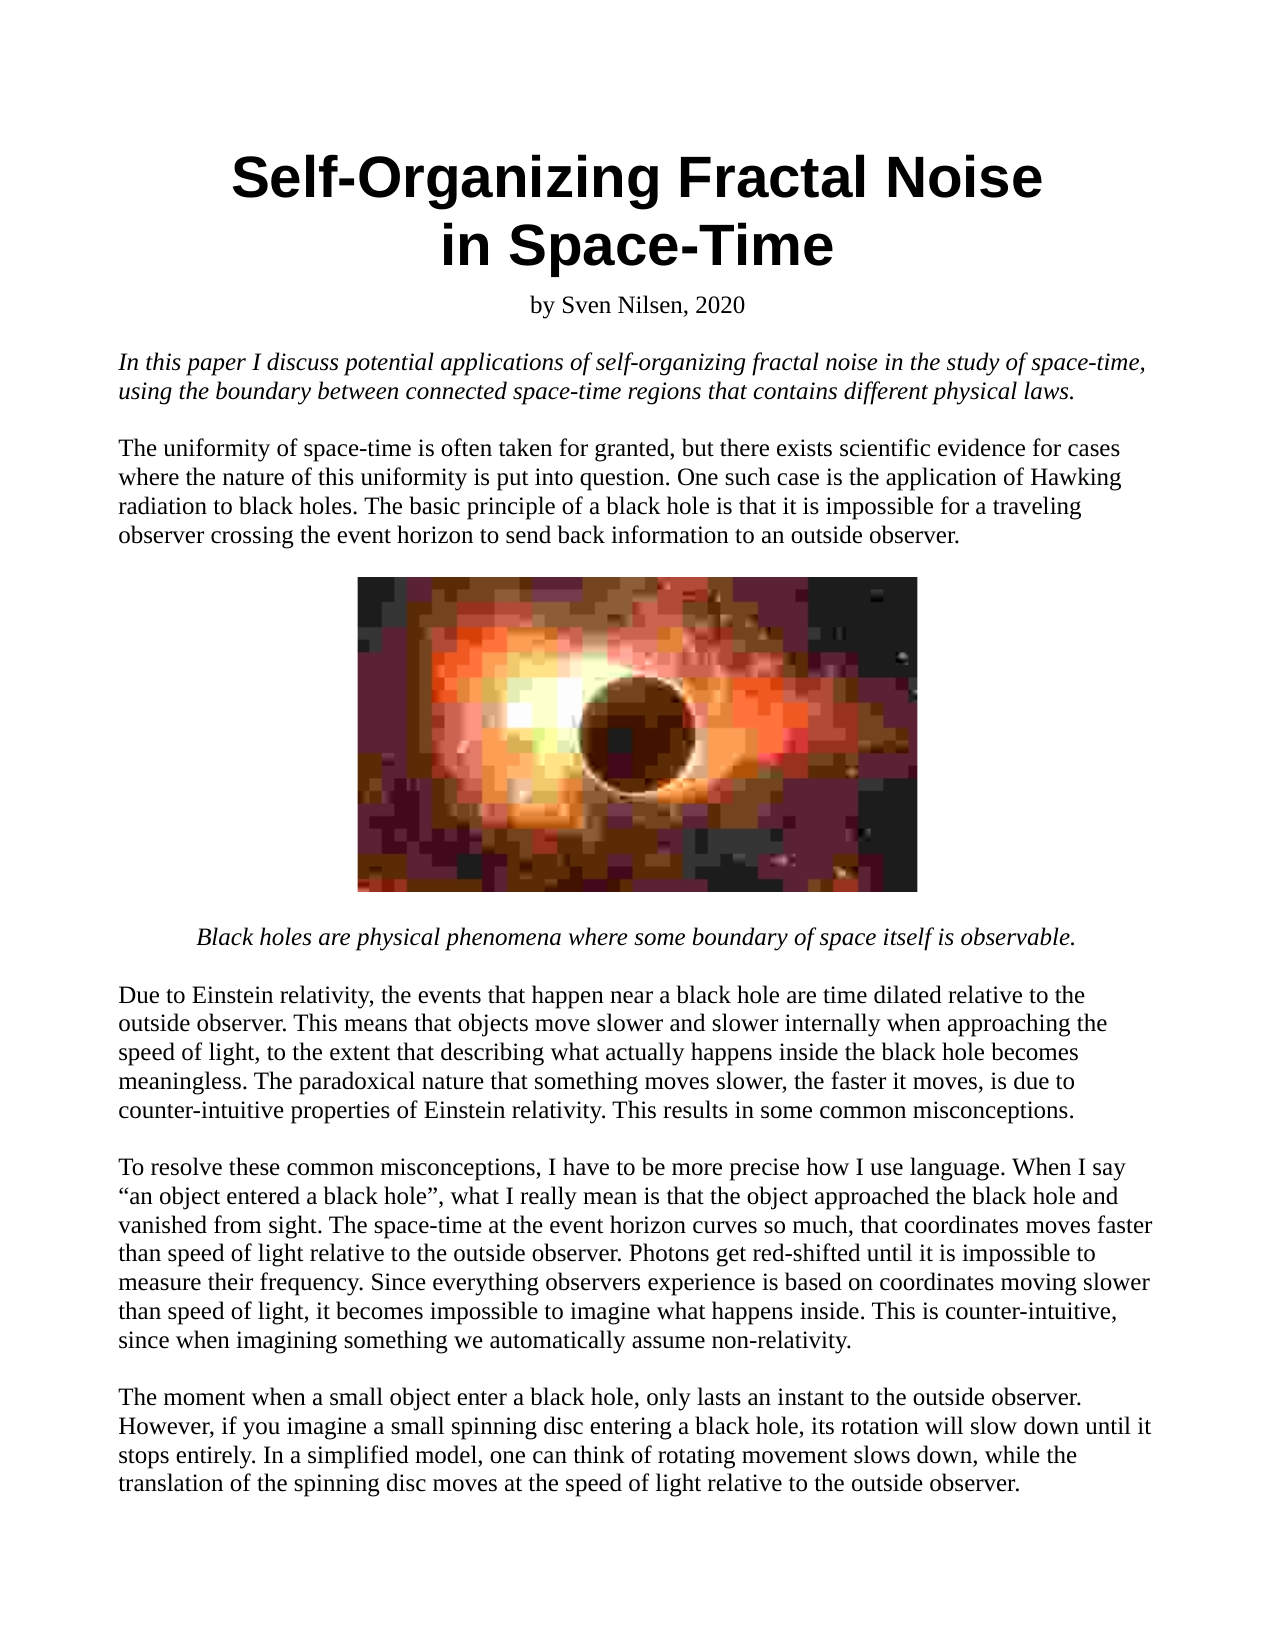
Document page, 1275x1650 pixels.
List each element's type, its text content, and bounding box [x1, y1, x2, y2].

text The uniformity of space-time is often taken for granted, but there exists scientific evidence for cases where the nature of this uniformity is put into question. One such case is the application of Hawking radiation to black holes. The basic principle of a black hole is that it is impossible for a traveling observer crossing the event horizon to send back information to an outside observer. [118, 433, 1157, 548]
picture [357, 577, 918, 892]
text To resolve these common misconceptions, I have to be more precise how I use language. When I say “an object entered a black hole”, what I really mean is that the object approached the black hole and vanished from sight. The space-time at the event horizon curves so much, that coordinates moves faster than speed of light relative to the outside observer. Photons get red-shifted until it is impossible to measure their frequency. Since everything observers experience is based on coordinates moving slower than speed of light, it becomes impossible to imagine what happens inside. This is counter-intuitive, since when imagining something we automatically assume non-relativity. [118, 1152, 1157, 1353]
text The moment when a small object enter a black hole, only lasts an instant to the outside observer. However, if you imagine a small spinning disc entering a black hole, its rotation will slow down until it stops entirely. In a simplified model, one can think of rotating movement slows down, while the translation of the spinning disc moves at the speed of light relative to the outside observer. [118, 1382, 1157, 1497]
text Due to Einstein relativity, the events that happen near a black hole are time dilated relative to the outside observer. This means that objects move slower and slower internally when approaching the speed of light, to the extent that describing what actually happens inside the black hole becomes meaningless. The paradoxical nature that something moves slower, the faster it moves, is due to counter-intuitive properties of Einstein relativity. This results in some common misconceptions. [118, 980, 1157, 1123]
title Self-Organizing Fractal Noise in Space-Time [118, 143, 1157, 277]
text Black holes are physical phenomena where some boundary of space itself is observable. [118, 922, 1157, 951]
text by Sven Nilsen, 2020 [118, 290, 1157, 318]
text In this paper I discuss potential applications of self-organizing fractal noise in the study of space-time, using the boundary between connected space-time regions that contains different physical laws. [118, 347, 1157, 405]
